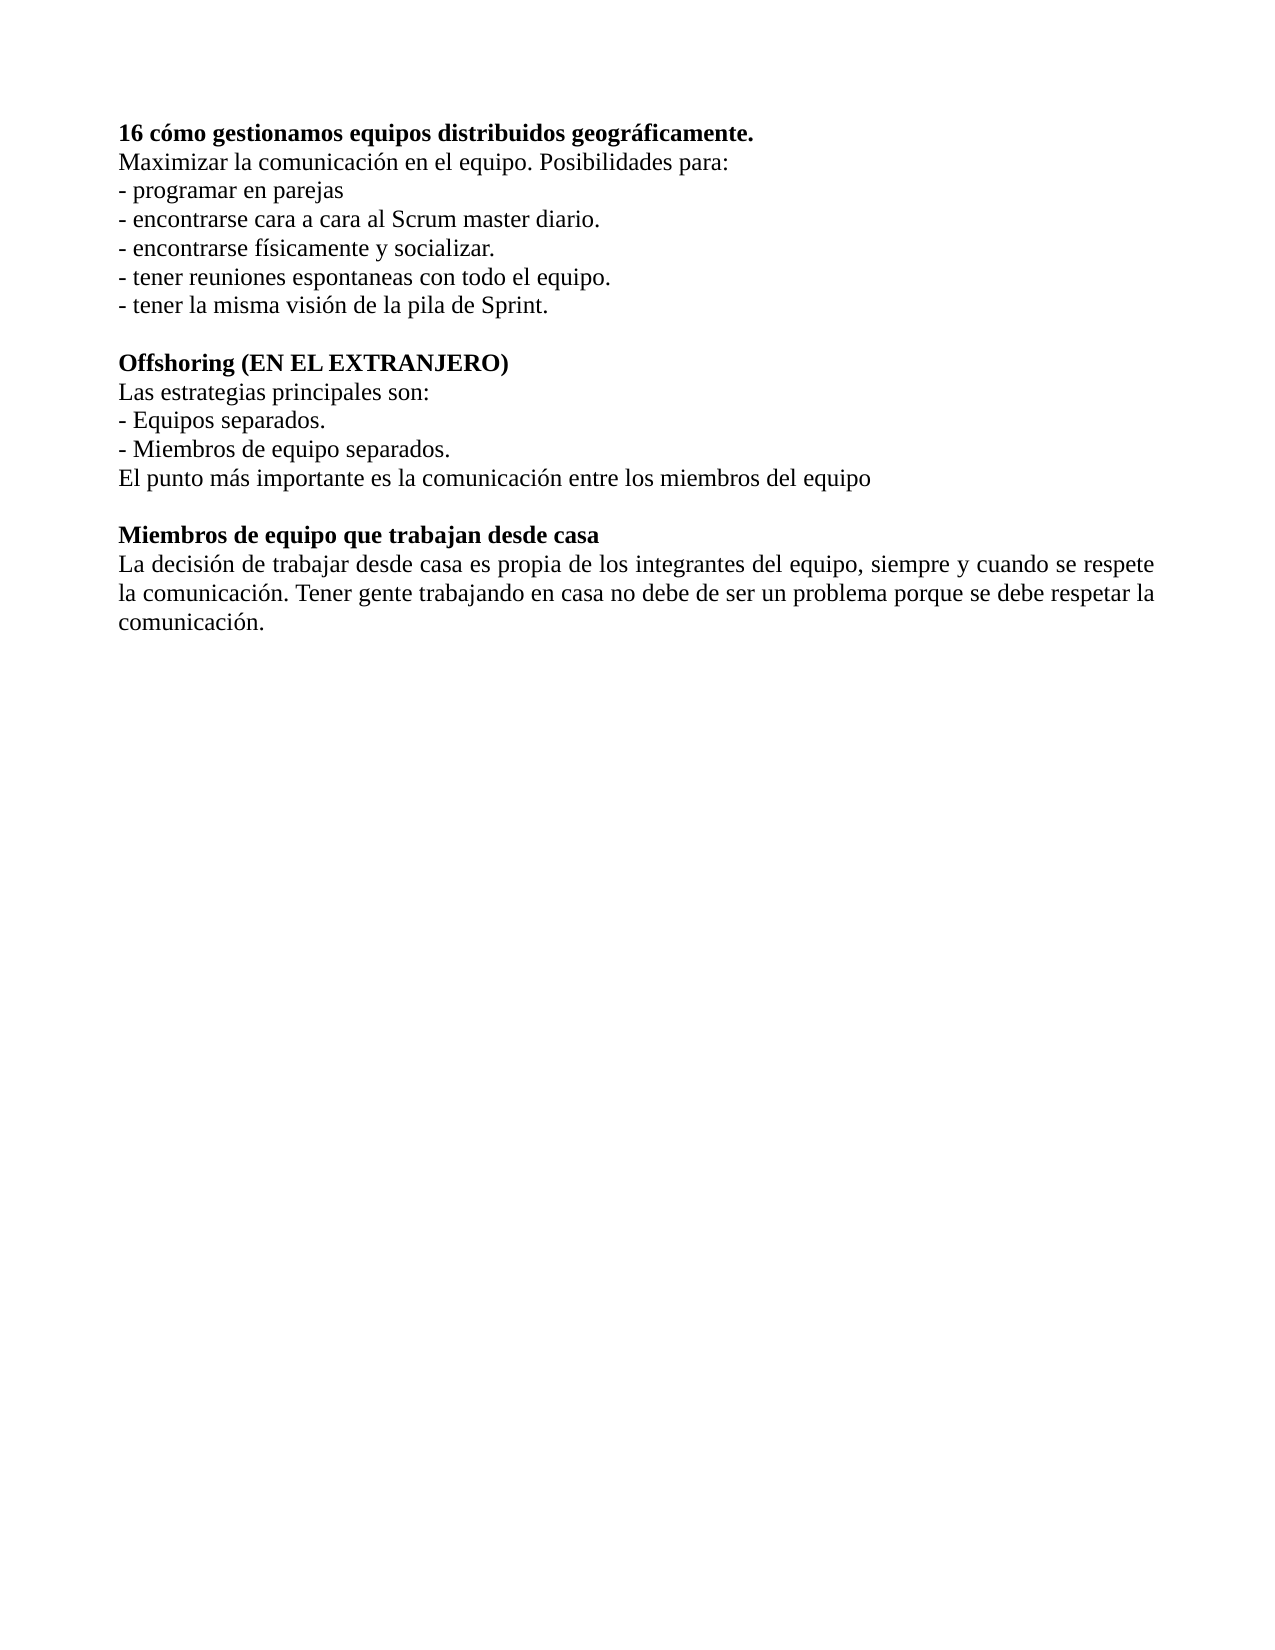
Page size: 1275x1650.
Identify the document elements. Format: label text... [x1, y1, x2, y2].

text Las estrategias principales son: [118, 377, 1157, 406]
text - encontrarse físicamente y socializar. [118, 233, 1157, 262]
text La decisión de trabajar desde casa es propia de los integrantes del equipo, siempre y cuando se respete la comunicación. Tener gente trabajando en casa no debe de ser un problema porque se debe respetar la comunicación. [118, 549, 1157, 636]
text Maximizar la comunicación en el equipo. Posibilidades para: [118, 147, 1157, 176]
text Offshoring (EN EL EXTRANJERO) [118, 348, 1157, 377]
text - tener la misma visión de la pila de Sprint. [118, 291, 1157, 319]
text - Equipos separados. [118, 406, 1157, 434]
text Miembros de equipo que trabajan desde casa [118, 521, 1157, 549]
text 16 cómo gestionamos equipos distribuidos geográficamente. [118, 118, 1157, 147]
text El punto más importante es la comunicación entre los miembros del equipo [118, 463, 1157, 492]
text - tener reuniones espontaneas con todo el equipo. [118, 262, 1157, 291]
text - encontrarse cara a cara al Scrum master diario. [118, 204, 1157, 233]
text - Miembros de equipo separados. [118, 434, 1157, 463]
text - programar en parejas [118, 176, 1157, 204]
